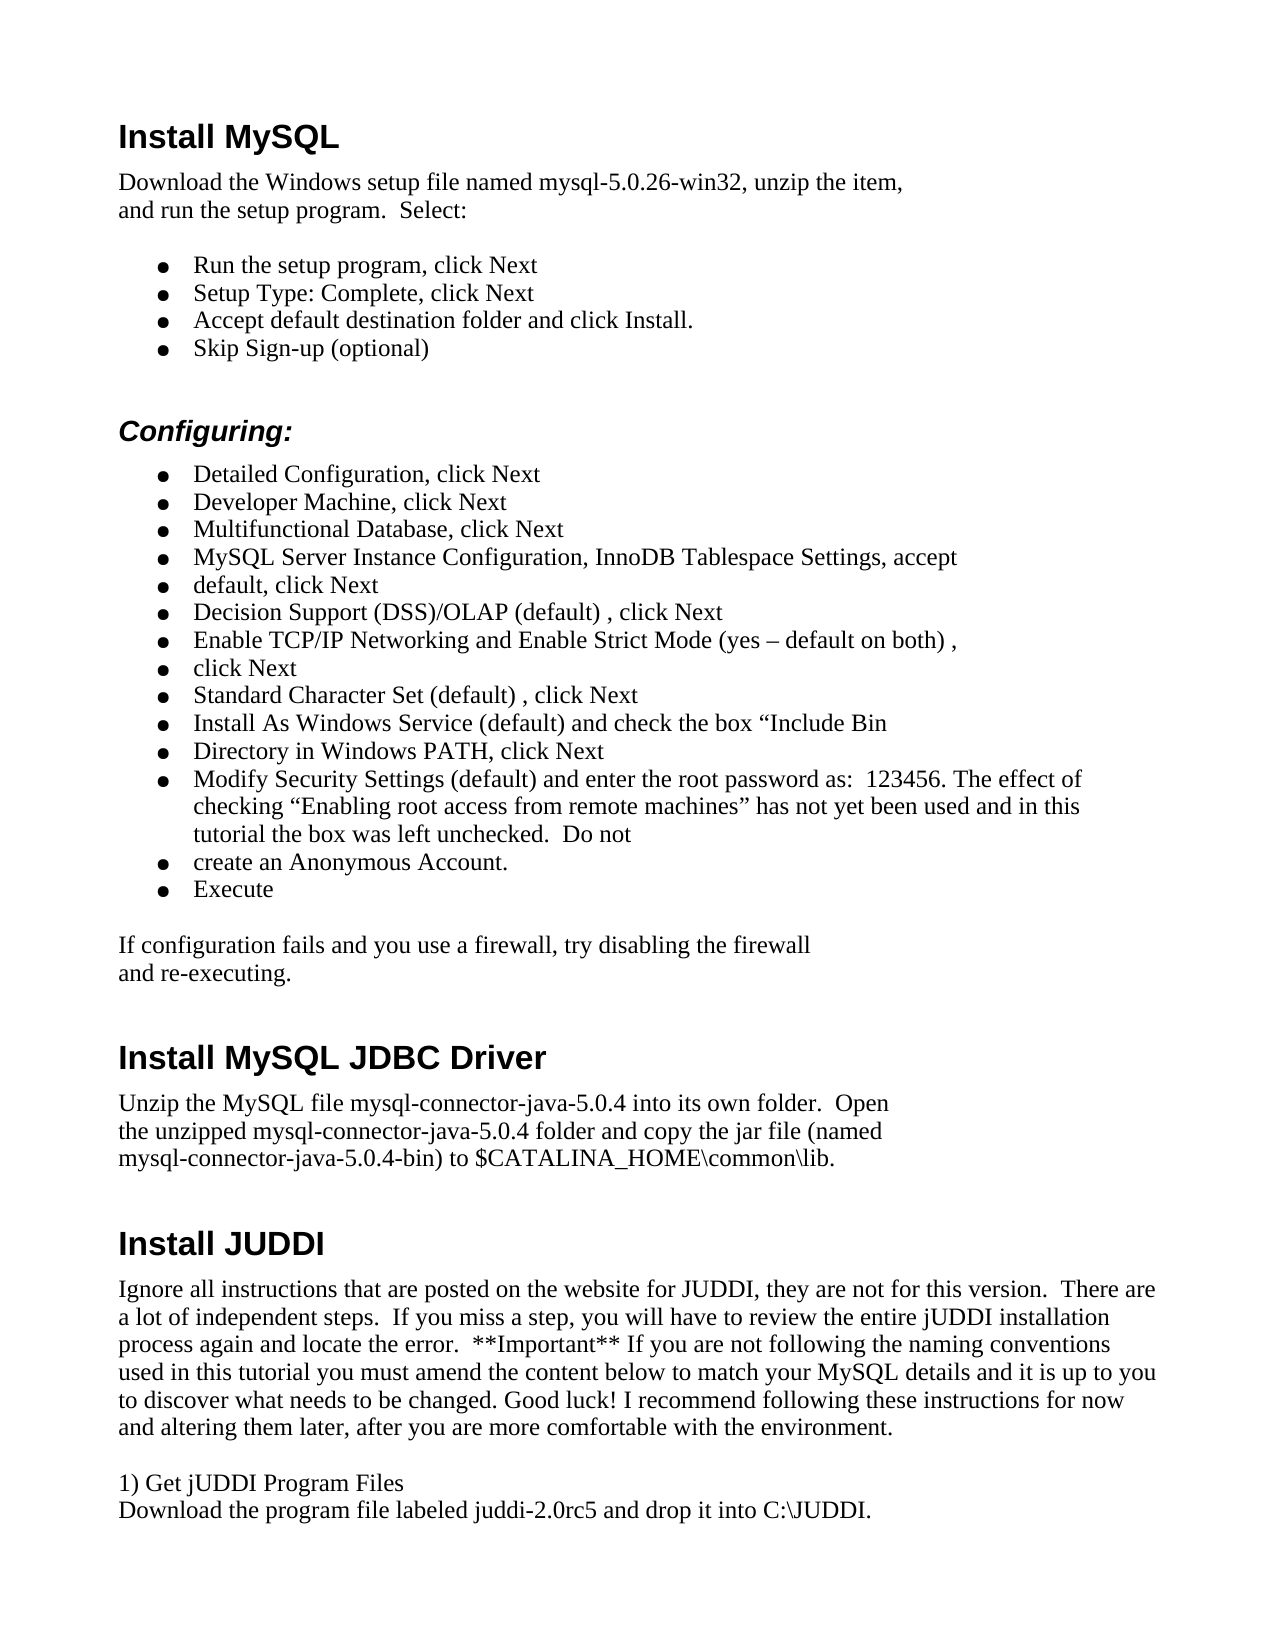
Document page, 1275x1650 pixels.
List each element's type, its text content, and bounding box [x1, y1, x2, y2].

list Detailed Configuration, click Next [156, 460, 1157, 488]
text If configuration fails and you use a firewall, try disabling the firewall [118, 931, 1157, 959]
list Modify Security Settings (default) and enter the root password as: 123456. The effect of checking “Enabling root access from remote machines” has not yet been used and in this tutorial the box was left unchecked. Do not [156, 765, 1157, 848]
text the unzipped mysql-connector-java-5.0.4 folder and copy the jar file (named [118, 1117, 1157, 1144]
subtitle Install JUDDI [118, 1225, 1157, 1262]
text and re-executing. [118, 959, 1157, 986]
text Ignore all instructions that are posted on the website for JUDDI, they are not for this version. There are a lot of independent steps. If you miss a step, you will have to review the entire jUDDI installation process again and locate the error. **Important** If you are not following the naming conventions used in this tutorial you must amend the content below to match your MySQL details and it is up to you to discover what needs to be changed. Good luck! I recommend following these instructions for now and altering them later, after you are more comfortable with the environment. [118, 1275, 1157, 1441]
text 1) Get jUDDI Program Files [118, 1469, 1157, 1497]
subtitle Configuring: [118, 415, 1157, 447]
text Unzip the MySQL file mysql-connector-java-5.0.4 into its own folder. Open [118, 1089, 1157, 1117]
list create an Anonymous Account. [156, 848, 1157, 876]
list Decision Support (DSS)/OLAP (default) , click Next [156, 598, 1157, 626]
subtitle Install MySQL JDBC Driver [118, 1039, 1157, 1077]
text Download the Windows setup file named mysql-5.0.26-win32, unzip the item, [118, 168, 1157, 196]
list Run the setup program, click Next [156, 251, 1157, 279]
text and run the setup program. Select: [118, 196, 1157, 223]
list Setup Type: Complete, click Next [156, 279, 1157, 307]
list Multifunctional Database, click Next [156, 515, 1157, 543]
list Standard Character Set (default) , click Next [156, 682, 1157, 709]
list Enable TCP/IP Networking and Enable Strict Mode (yes – default on both) , [156, 626, 1157, 654]
list MySQL Server Instance Configuration, InnoDB Tablespace Settings, accept [156, 543, 1157, 571]
list Install As Windows Service (default) and check the box “Include Bin [156, 709, 1157, 737]
list Skip Sign-up (optional) [156, 334, 1157, 362]
text mysql-connector-java-5.0.4-bin) to $CATALINA_HOME\common\lib. [118, 1144, 1157, 1172]
list Directory in Windows PATH, click Next [156, 737, 1157, 765]
list Accept default destination folder and click Install. [156, 307, 1157, 334]
text Download the program file labeled juddi-2.0rc5 and drop it into C:\JUDDI. [118, 1497, 1157, 1524]
list default, click Next [156, 571, 1157, 598]
list Execute [156, 876, 1157, 903]
subtitle Install MySQL [118, 118, 1157, 156]
list Developer Machine, click Next [156, 488, 1157, 515]
list click Next [156, 654, 1157, 682]
